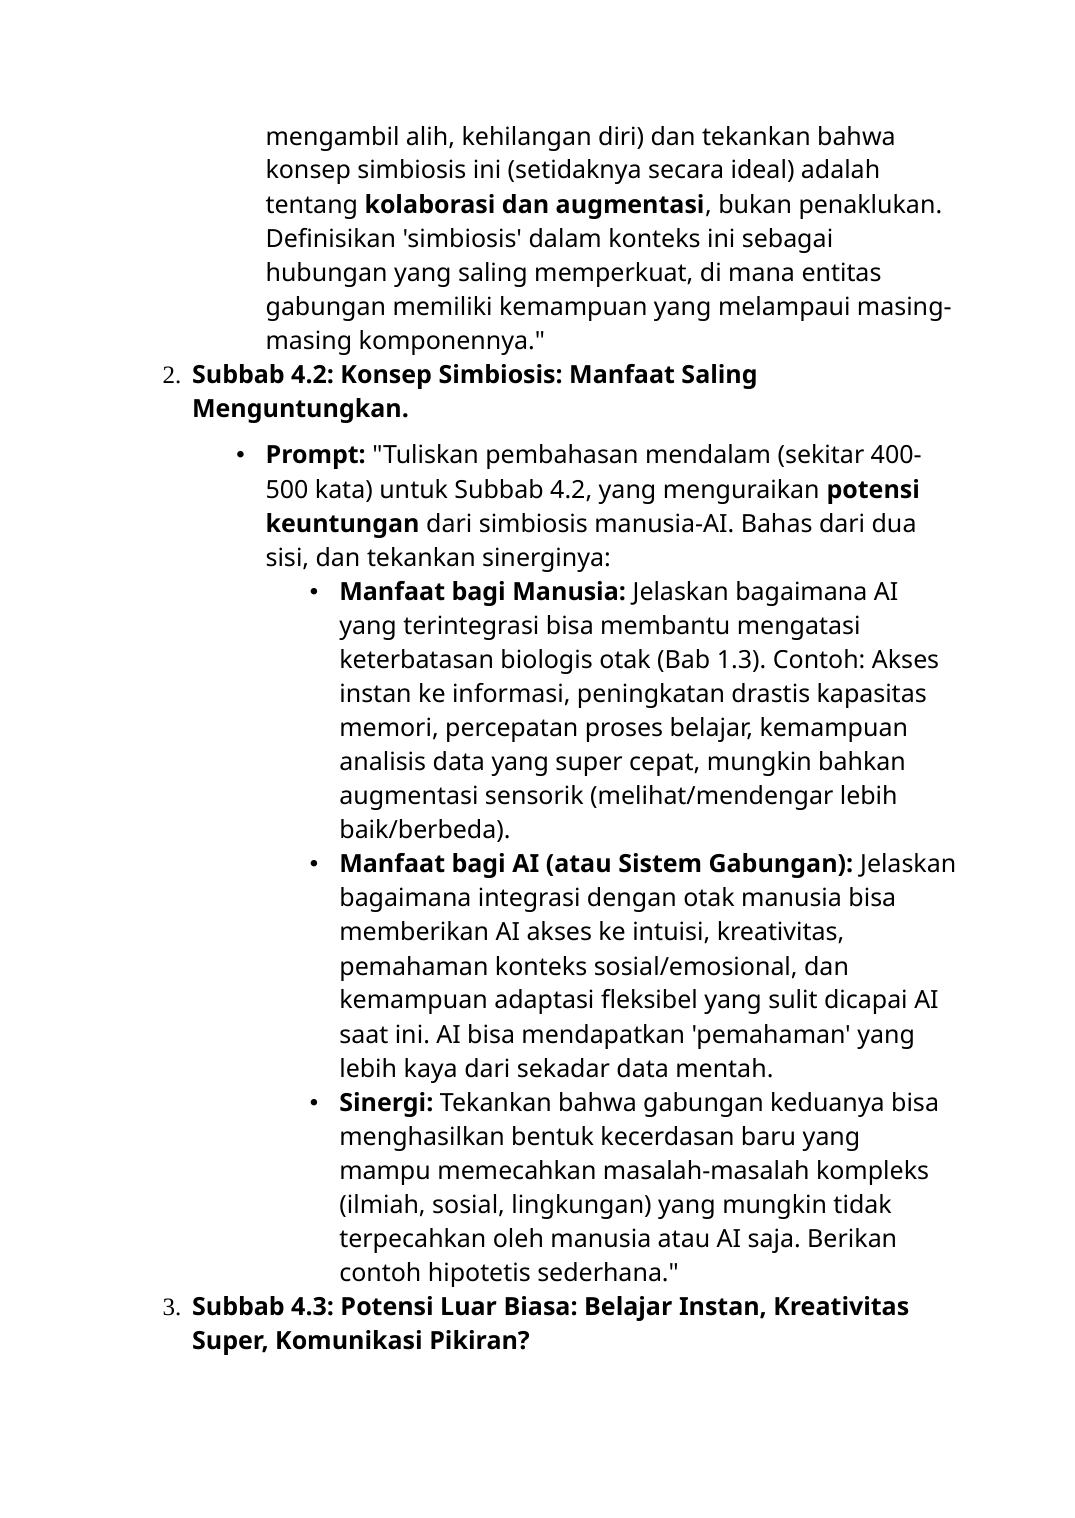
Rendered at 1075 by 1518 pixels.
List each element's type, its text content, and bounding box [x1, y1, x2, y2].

list Manfaat bagi Manusia: Jelaskan bagaimana AI yang terintegrasi bisa membantu mengatasi keterbatasan biologis otak (Bab 1.3). Contoh: Akses instan ke informasi, peningkatan drastis kapasitas memori, percepatan proses belajar, kemampuan analisis data yang super cepat, mungkin bahkan augmentasi sensorik (melihat/mendengar lebih baik/berbeda). [309, 573, 957, 846]
list mengambil alih, kehilangan diri) dan tekankan bahwa konsep simbiosis ini (setidaknya secara ideal) adalah tentang kolaborasi dan augmentasi, bukan penaklukan. Definisikan 'simbiosis' dalam konteks ini sebagai hubungan yang saling memperkuat, di mana entitas gabungan memiliki kemampuan yang melampaui masing-masing komponennya." [236, 118, 957, 357]
list Manfaat bagi AI (atau Sistem Gabungan): Jelaskan bagaimana integrasi dengan otak manusia bisa memberikan AI akses ke intuisi, kreativitas, pemahaman konteks sosial/emosional, dan kemampuan adaptasi fleksibel yang sulit dicapai AI saat ini. AI bisa mendapatkan 'pemahaman' yang lebih kaya dari sekadar data mentah. [309, 846, 957, 1084]
list Subbab 4.3: Potensi Luar Biasa: Belajar Instan, Kreativitas Super, Komunikasi Pikiran? [162, 1289, 957, 1357]
list Prompt: "Tuliskan pembahasan mendalam (sekitar 400-500 kata) untuk Subbab 4.2, yang menguraikan potensi keuntungan dari simbiosis manusia-AI. Bahas dari dua sisi, dan tekankan sinerginya: [236, 437, 957, 573]
list Sinergi: Tekankan bahwa gabungan keduanya bisa menghasilkan bentuk kecerdasan baru yang mampu memecahkan masalah-masalah kompleks (ilmiah, sosial, lingkungan) yang mungkin tidak terpecahkan oleh manusia atau AI saja. Berikan contoh hipotetis sederhana." [309, 1084, 957, 1289]
list Subbab 4.2: Konsep Simbiosis: Manfaat Saling Menguntungkan. [162, 357, 957, 425]
